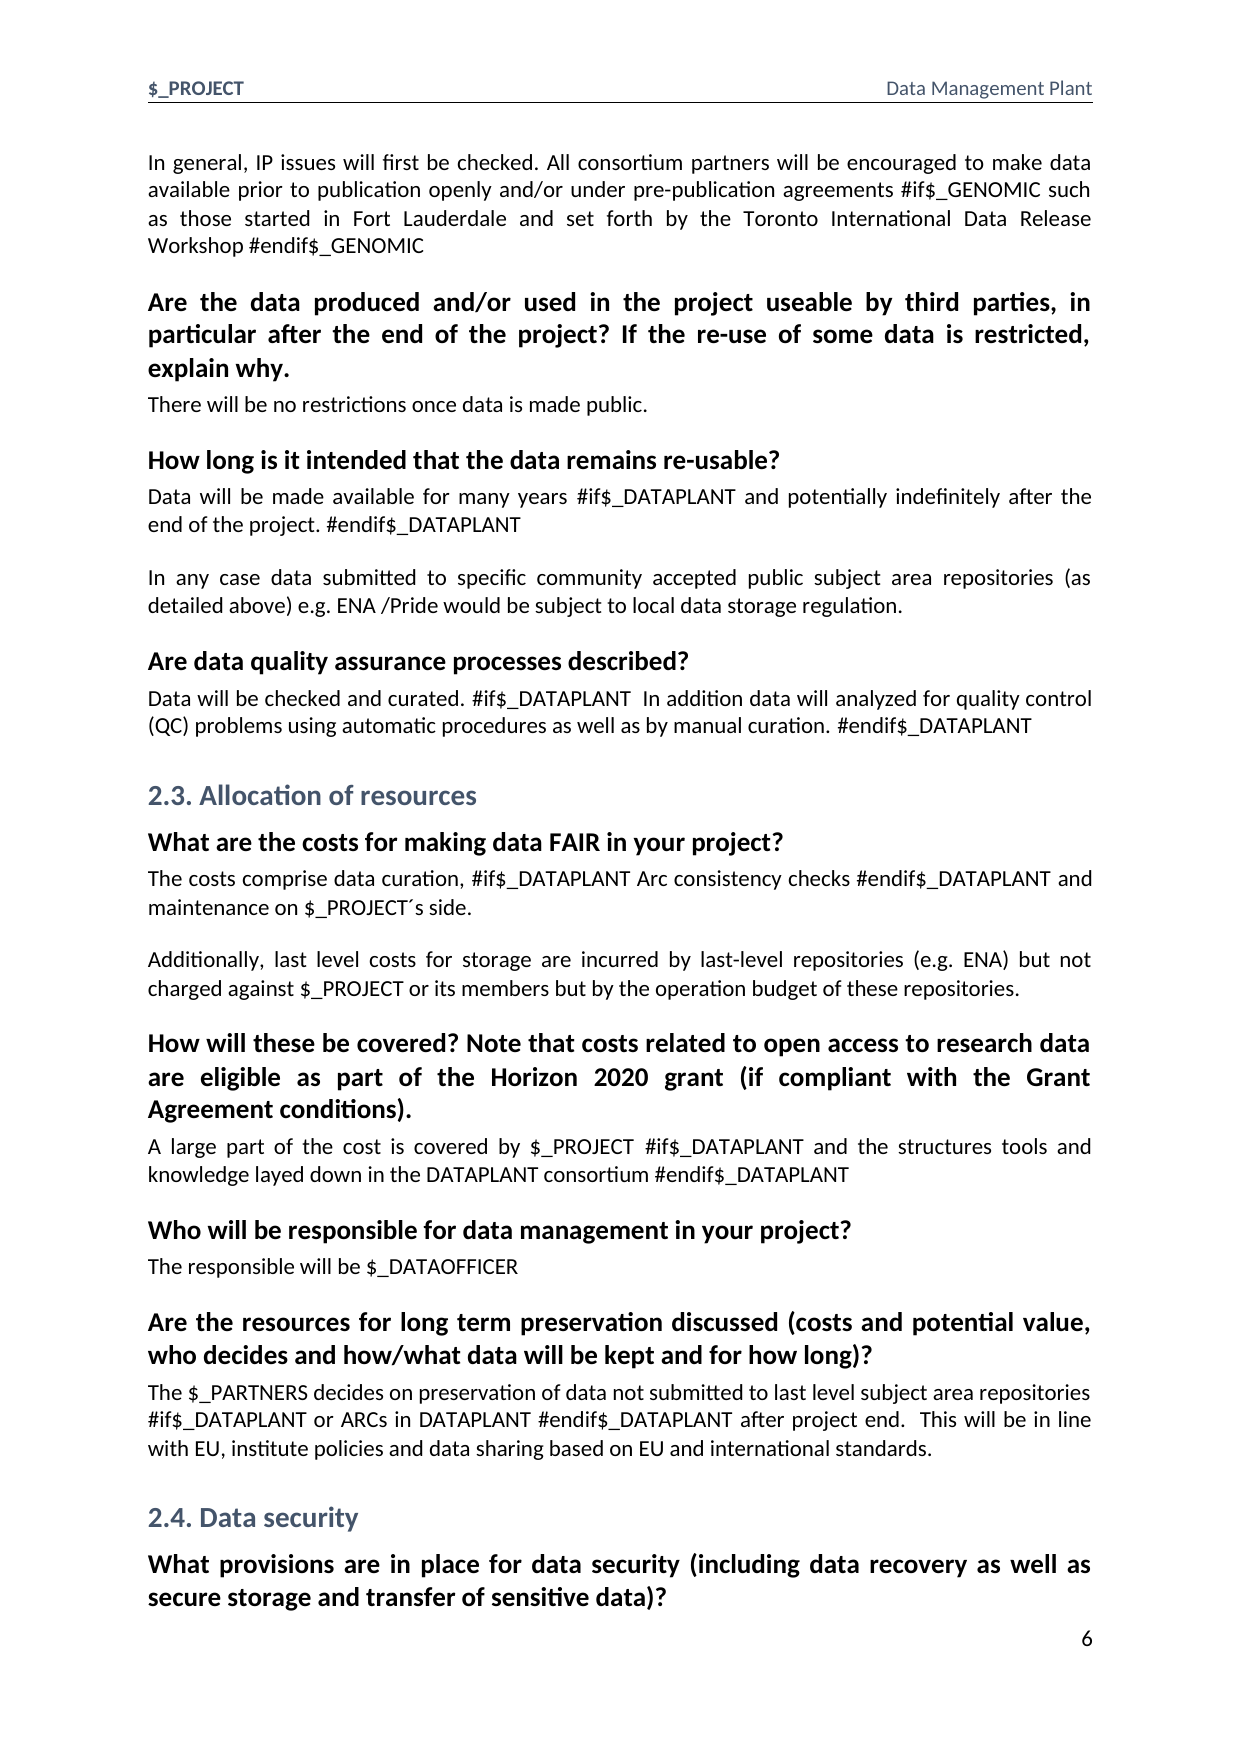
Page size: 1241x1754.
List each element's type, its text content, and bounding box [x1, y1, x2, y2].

text The $_PARTNERS decides on preservation of data not submitted to last level subject area repositories #if$_DATAPLANT or ARCs in DATAPLANT #endif$_DATAPLANT after project end. This will be in line with EU, institute policies and data sharing based on EU and international standards. [148, 1378, 1093, 1462]
text Additionally, last level costs for storage are incurred by last-level repositories (e.g. ENA) but not charged against $_PROJECT or its members but by the operation budget of these repositories. [148, 946, 1093, 1002]
text The responsible will be $_DATAOFFICER [148, 1252, 1093, 1280]
text In general, IP issues will first be checked. All consortium partners will be encouraged to make data available prior to publication openly and/or under pre-publication agreements #if$_GENOMIC such as those started in Fort Lauderdale and set forth by the Toronto International Data Release Workshop #endif$_GENOMIC [148, 148, 1093, 260]
text How will these be covered? Note that costs related to open access to research data are eligible as part of the Horizon 2020 grant (if compliant with the Grant Agreement conditions). [148, 1027, 1093, 1126]
text Data will be made available for many years #if$_DATAPLANT and potentially indefinitely after the end of the project. #endif$_DATAPLANT [148, 482, 1093, 538]
text A large part of the cost is covered by $_PROJECT #if$_DATAPLANT and the structures tools and knowledge layed down in the DATAPLANT consortium #endif$_DATAPLANT [148, 1132, 1093, 1188]
text What provisions are in place for data security (including data recovery as well as secure storage and transfer of sensitive data)? [148, 1547, 1093, 1613]
text How long is it intended that the data remains re-usable? [148, 443, 1093, 476]
text Are the resources for long term preservation discussed (costs and potential value, who decides and how/what data will be kept and for how long)? [148, 1305, 1093, 1371]
text Are data quality assurance processes described? [148, 644, 1093, 677]
subtitle 2.3. Allocation of resources [148, 777, 1093, 813]
text In any case data submitted to specific community accepted public subject area repositories (as detailed above) e.g. ENA /Pride would be subject to local data storage regulation. [148, 563, 1093, 619]
text Data will be checked and curated. #if$_DATAPLANT In addition data will analyzed for quality control (QC) problems using automatic procedures as well as by manual curation. #endif$_DATAPLANT [148, 684, 1093, 740]
text Who will be responsible for data management in your project? [148, 1213, 1093, 1246]
text Are the data produced and/or used in the project useable by third parties, in particular after the end of the project? If the re-use of some data is restricted, explain why. [148, 285, 1093, 384]
subtitle 2.4. Data security [148, 1499, 1093, 1535]
text There will be no restrictions once data is made public. [148, 390, 1093, 418]
text What are the costs for making data FAIR in your project? [148, 825, 1093, 858]
text The costs comprise data curation, #if$_DATAPLANT Arc consistency checks #endif$_DATAPLANT and maintenance on $_PROJECT´s side. [148, 864, 1093, 921]
